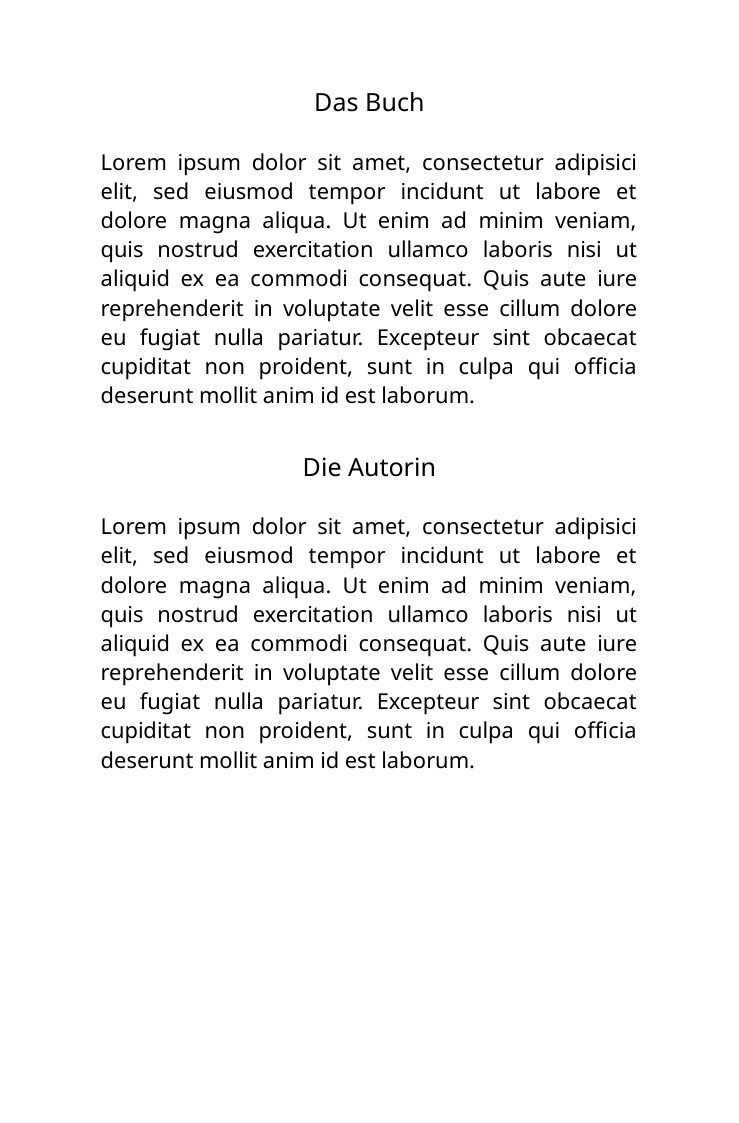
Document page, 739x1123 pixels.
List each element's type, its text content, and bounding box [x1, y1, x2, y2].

text Die Autorin [100, 453, 638, 482]
text Lorem ipsum dolor sit amet, consectetur adipisici elit, sed eiusmod tempor incidunt ut labore et dolore magna aliqua. Ut enim ad minim veniam, quis nostrud exercitation ullamco laboris nisi ut aliquid ex ea commodi consequat. Quis aute iure reprehenderit in voluptate velit esse cillum dolore eu fugiat nulla pariatur. Excepteur sint obcaecat cupiditat non proident, sunt in culpa qui officia deserunt mollit anim id est laborum. [100, 511, 638, 774]
text Das Buch [100, 88, 638, 118]
text Lorem ipsum dolor sit amet, consectetur adipisici elit, sed eiusmod tempor incidunt ut labore et dolore magna aliqua. Ut enim ad minim veniam, quis nostrud exercitation ullamco laboris nisi ut aliquid ex ea commodi consequat. Quis aute iure reprehenderit in voluptate velit esse cillum dolore eu fugiat nulla pariatur. Excepteur sint obcaecat cupiditat non proident, sunt in culpa qui officia deserunt mollit anim id est laborum. [100, 147, 638, 409]
